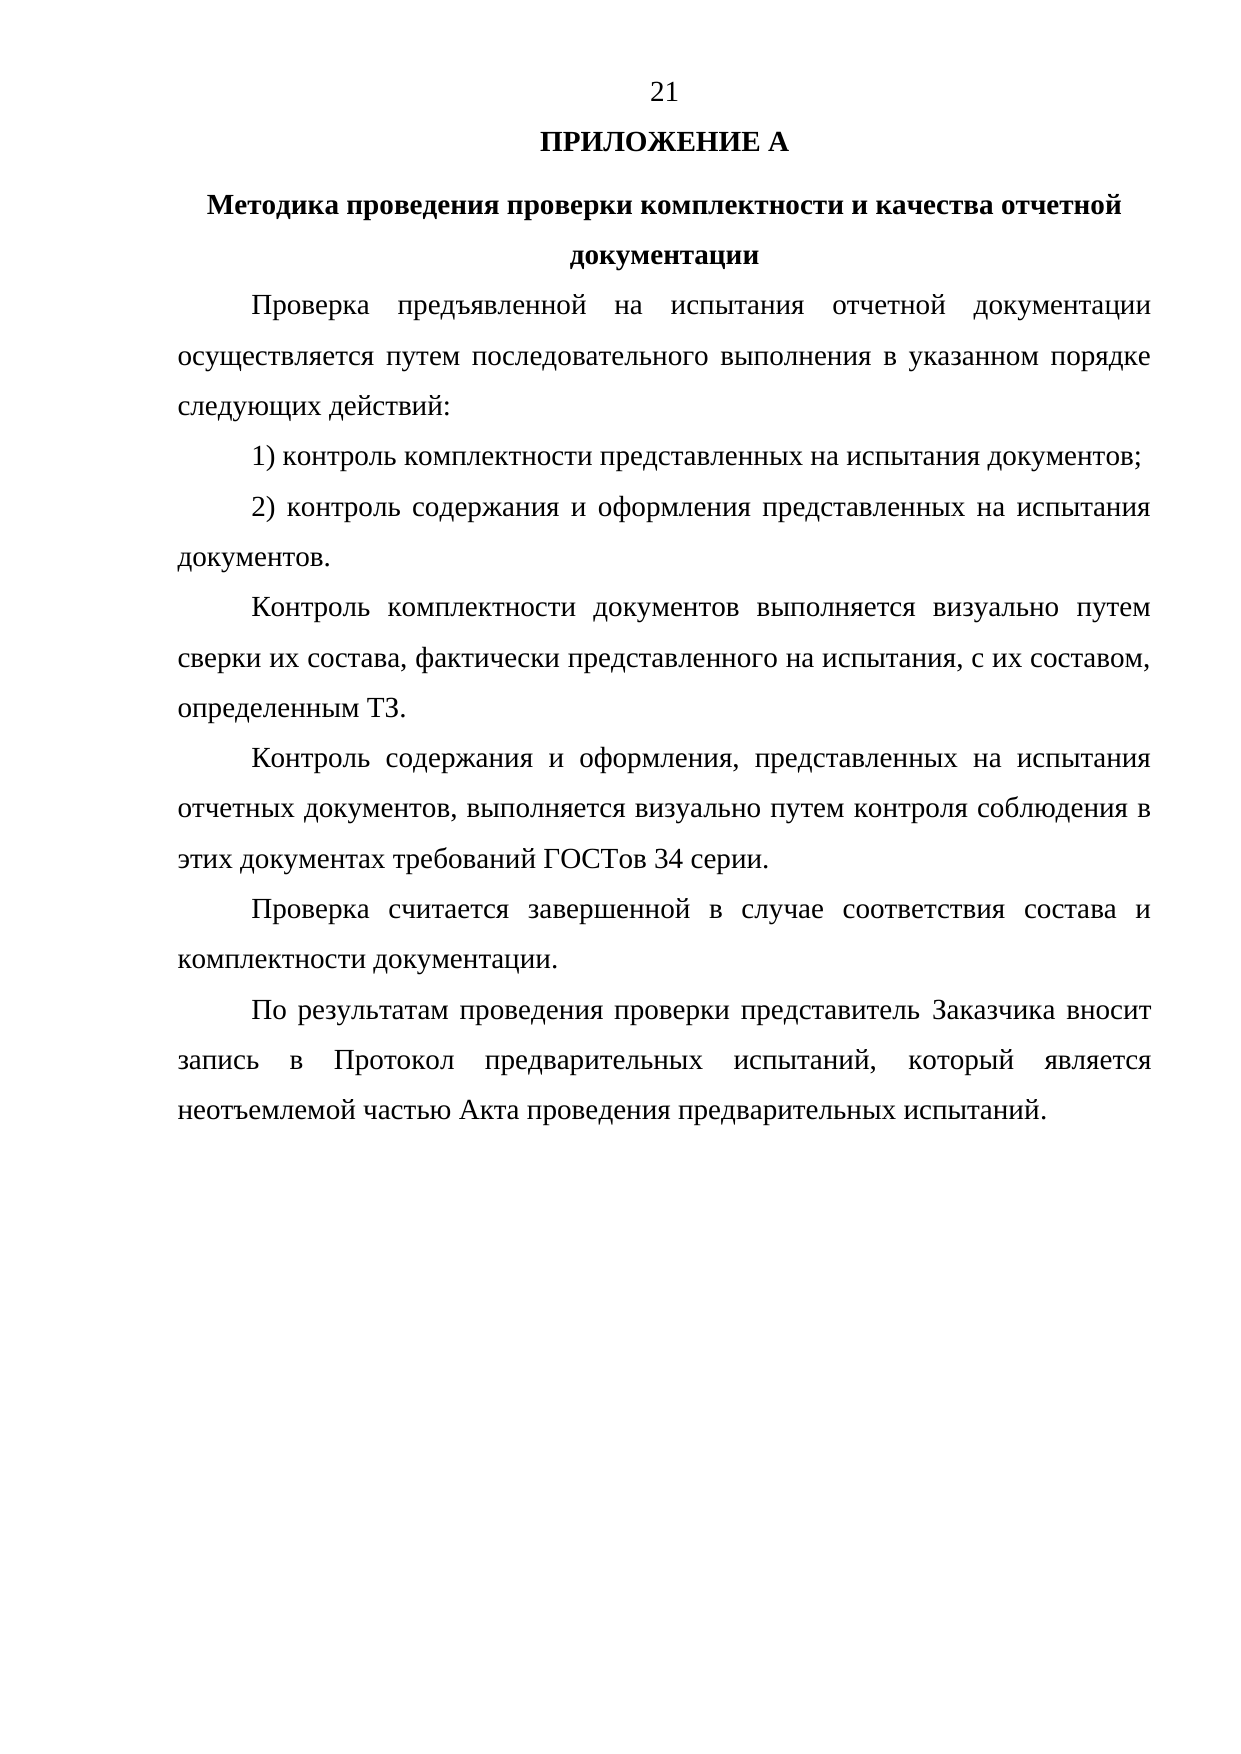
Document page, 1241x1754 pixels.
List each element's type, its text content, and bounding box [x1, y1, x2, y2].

text Проверка считается завершенной в случае соответствия состава и комплектности документации. [177, 891, 1152, 975]
text Методика проведения проверки комплектности и качества отчетной документации [177, 187, 1152, 271]
text Контроль содержания и оформления, представленных на испытания отчетных документов, выполняется визуально путем контроля соблюдения в этих документах требований ГОСТов 34 серии. [177, 740, 1152, 874]
text По результатам проведения проверки представитель Заказчика вносит запись в Протокол предварительных испытаний, который является неотъемлемой частью Акта проведения предварительных испытаний. [177, 992, 1152, 1126]
text Проверка предъявленной на испытания отчетной документации осуществляется путем последовательного выполнения в указанном порядке следующих действий: [177, 287, 1152, 422]
subtitle ПРИЛОЖЕНИЕ А [177, 124, 1152, 158]
text 2) контроль содержания и оформления представленных на испытания документов. [177, 489, 1152, 573]
text Контроль комплектности документов выполняется визуально путем сверки их состава, фактически представленного на испытания, с их составом, определенным ТЗ. [177, 589, 1152, 723]
text 1) контроль комплектности представленных на испытания документов; [177, 438, 1152, 472]
